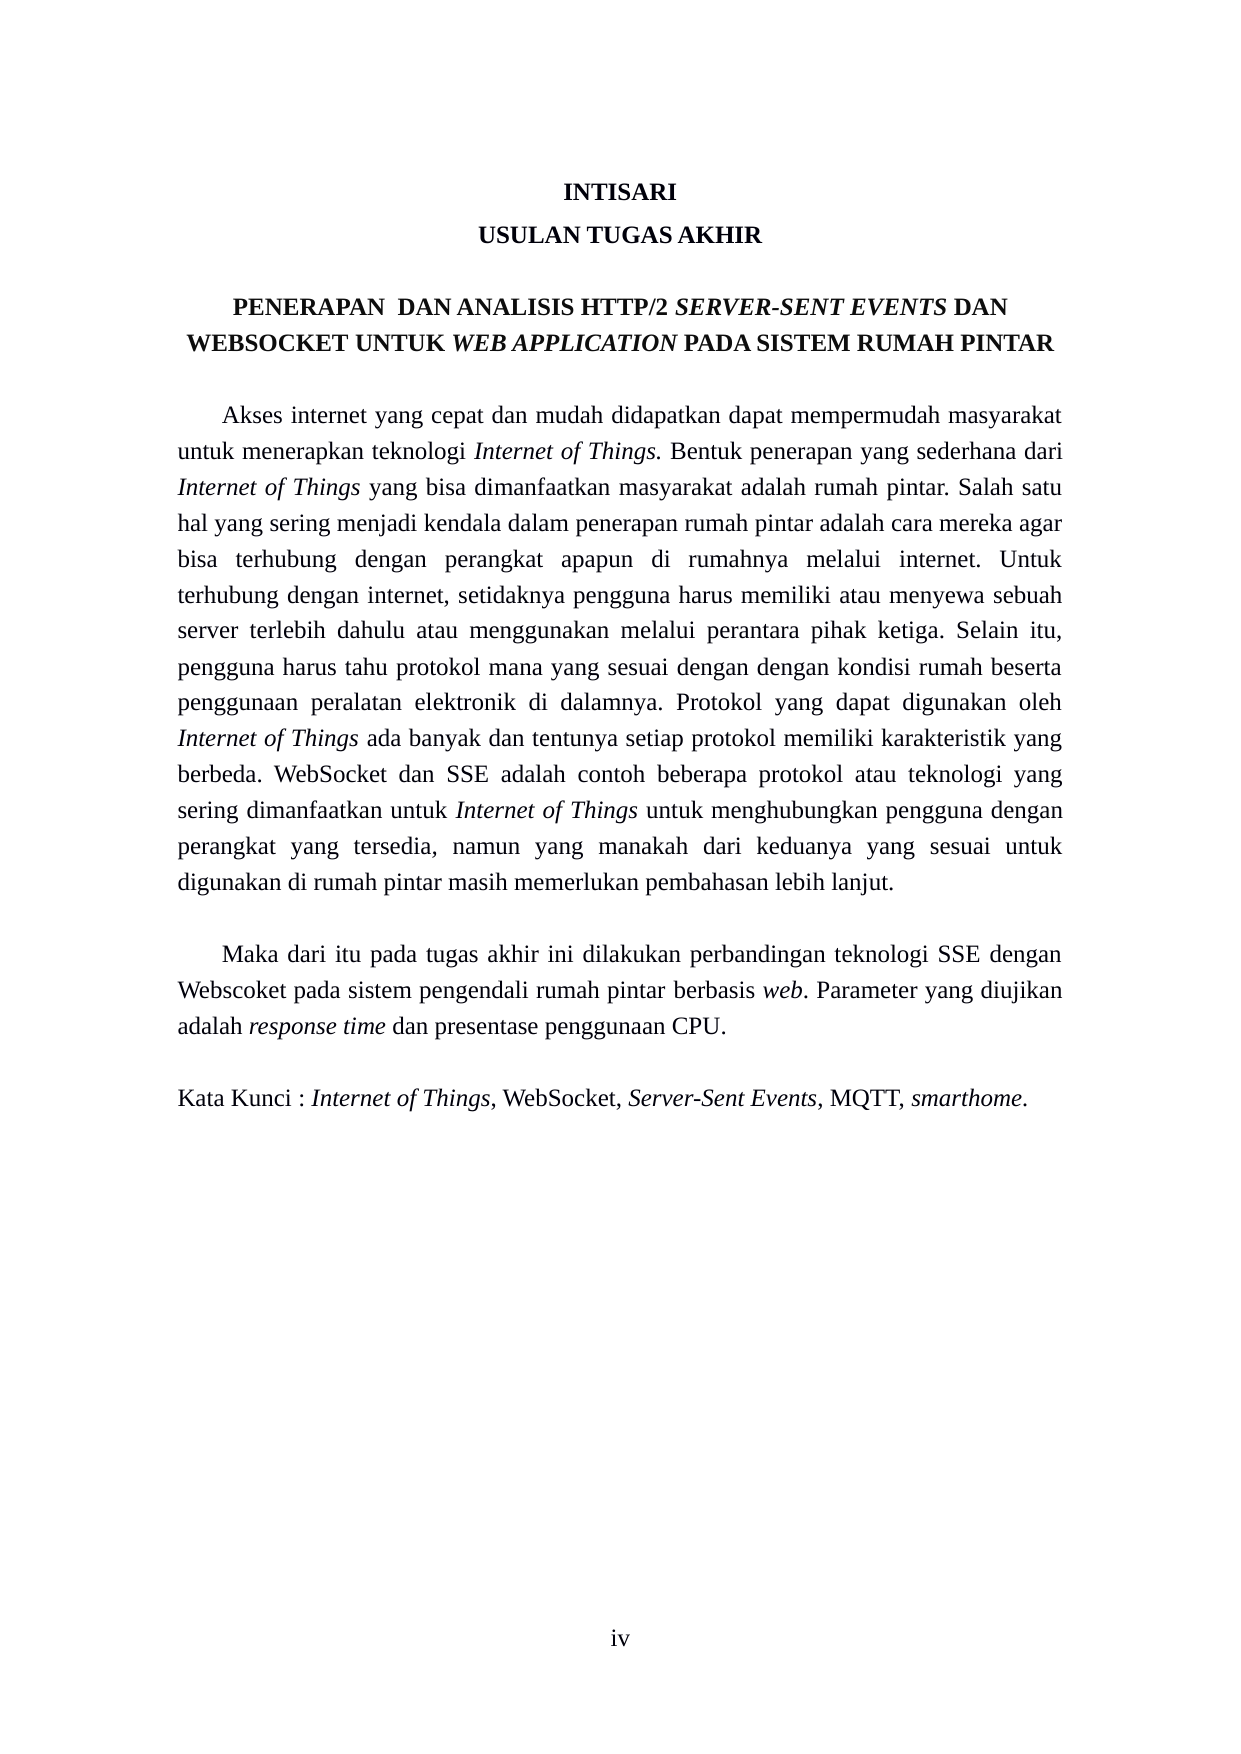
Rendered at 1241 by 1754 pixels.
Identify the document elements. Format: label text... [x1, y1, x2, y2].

text Maka dari itu pada tugas akhir ini dilakukan perbandingan teknologi SSE dengan Webscoket pada sistem pengendali rumah pintar berbasis web. Parameter yang diujikan adalah response time dan presentase penggunaan CPU. [177, 939, 1063, 1040]
text Akses internet yang cepat dan mudah didapatkan dapat mempermudah masyarakat untuk menerapkan teknologi Internet of Things. Bentuk penerapan yang sederhana dari Internet of Things yang bisa dimanfaatkan masyarakat adalah rumah pintar. Salah satu hal yang sering menjadi kendala dalam penerapan rumah pintar adalah cara mereka agar bisa terhubung dengan perangkat apapun di rumahnya melalui internet. Untuk terhubung dengan internet, setidaknya pengguna harus memiliki atau menyewa sebuah server terlebih dahulu atau menggunakan melalui perantara pihak ketiga. Selain itu, pengguna harus tahu protokol mana yang sesuai dengan dengan kondisi rumah beserta penggunaan peralatan elektronik di dalamnya. Protokol yang dapat digunakan oleh Internet of Things ada banyak dan tentunya setiap protokol memiliki karakteristik yang berbeda. WebSocket dan SSE adalah contoh beberapa protokol atau teknologi yang sering dimanfaatkan untuk Internet of Things untuk menghubungkan pengguna dengan perangkat yang tersedia, namun yang manakah dari keduanya yang sesuai untuk digunakan di rumah pintar masih memerlukan pembahasan lebih lanjut. [177, 400, 1063, 896]
text PENERAPAN DAN ANALISIS HTTP/2 SERVER-SENT EVENTS DAN WEBSOCKET UNTUK WEB APPLICATION PADA SISTEM RUMAH PINTAR [177, 292, 1063, 357]
text Kata Kunci : Internet of Things, WebSocket, Server-Sent Events, MQTT, smarthome. [177, 1083, 1063, 1112]
text USULAN TUGAS AKHIR [177, 220, 1063, 249]
subtitle INTISARI [177, 177, 1063, 206]
